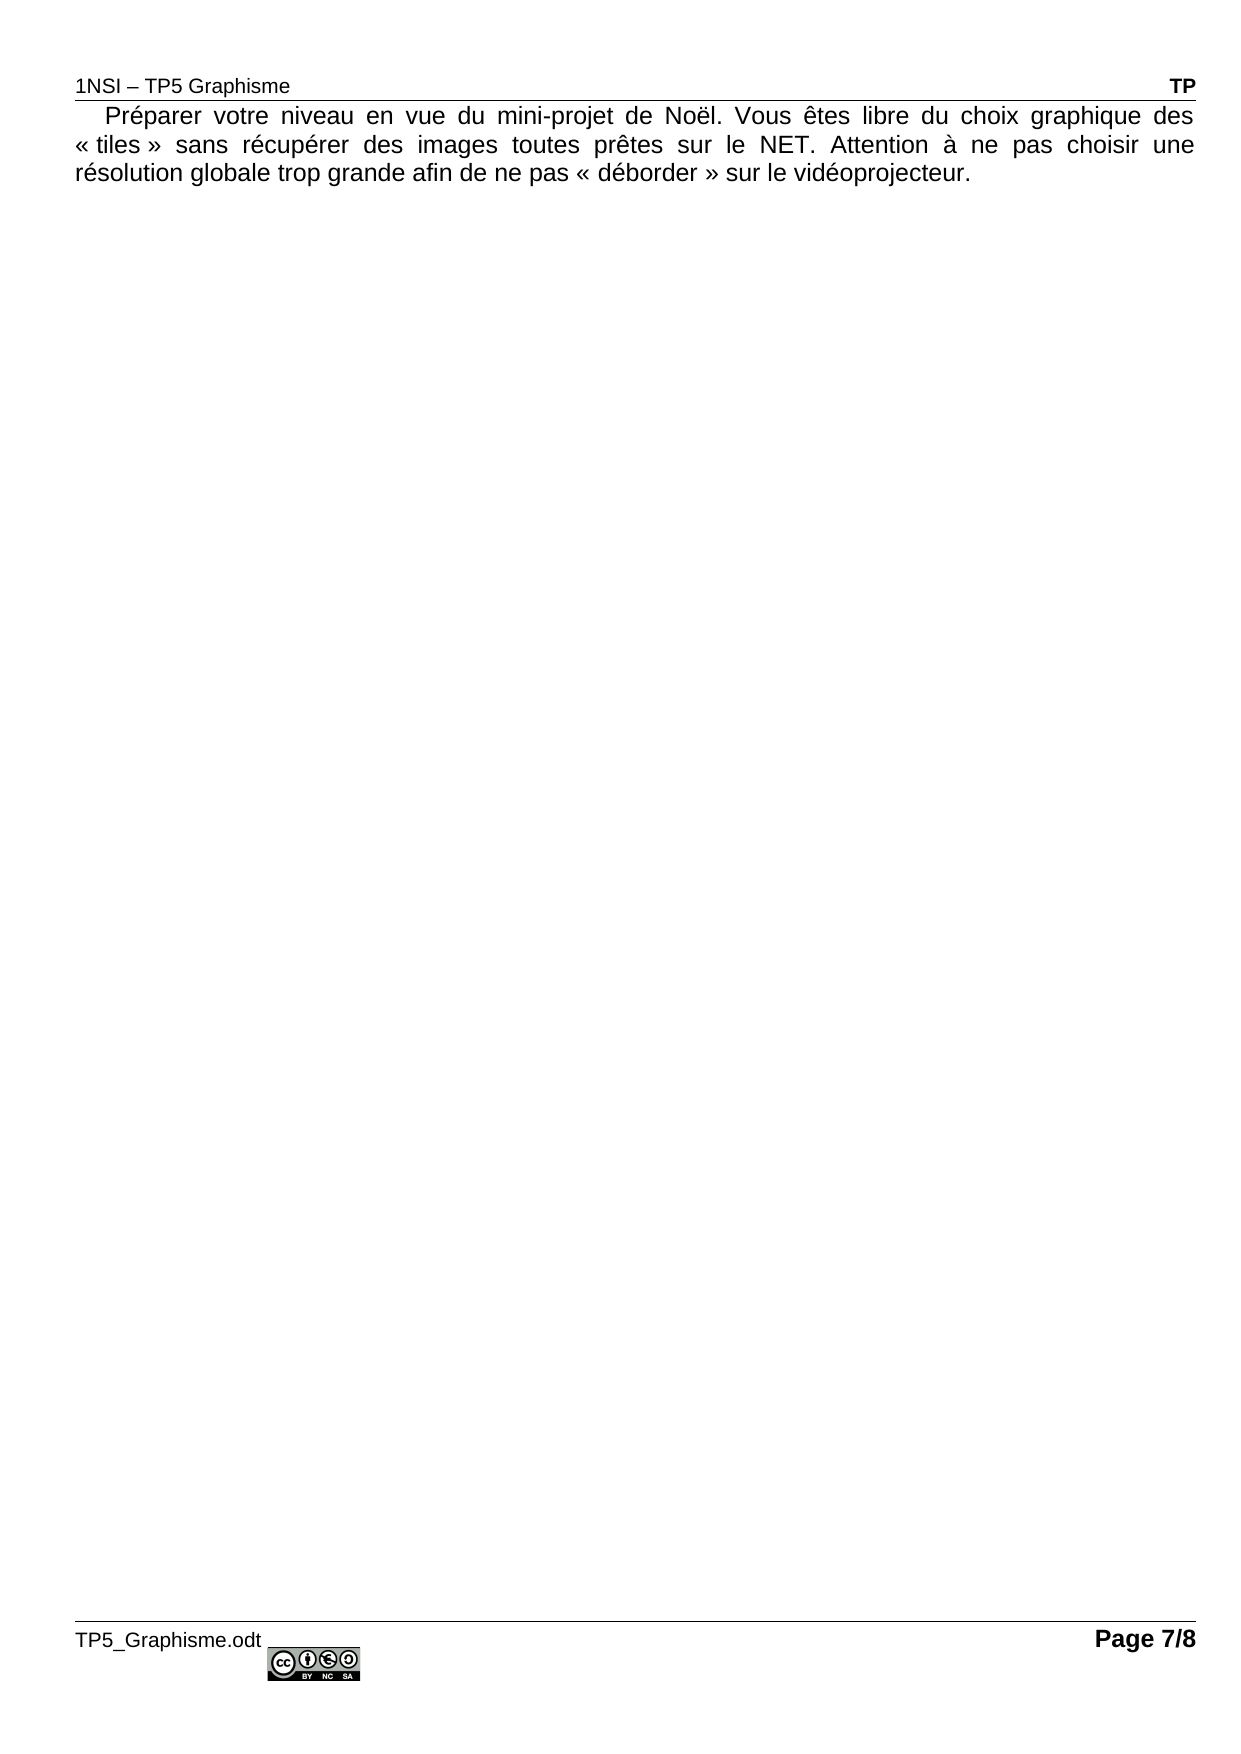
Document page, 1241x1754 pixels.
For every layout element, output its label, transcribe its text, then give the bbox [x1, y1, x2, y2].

picture [267, 1647, 361, 1681]
text Préparer votre niveau en vue du mini-projet de Noël. Vous êtes libre du choix graphique des « tiles » sans récupérer des images toutes prêtes sur le NET. Attention à ne pas choisir une résolution globale trop grande afin de ne pas « déborder » sur le vidéoprojecteur. [75, 101, 1196, 187]
